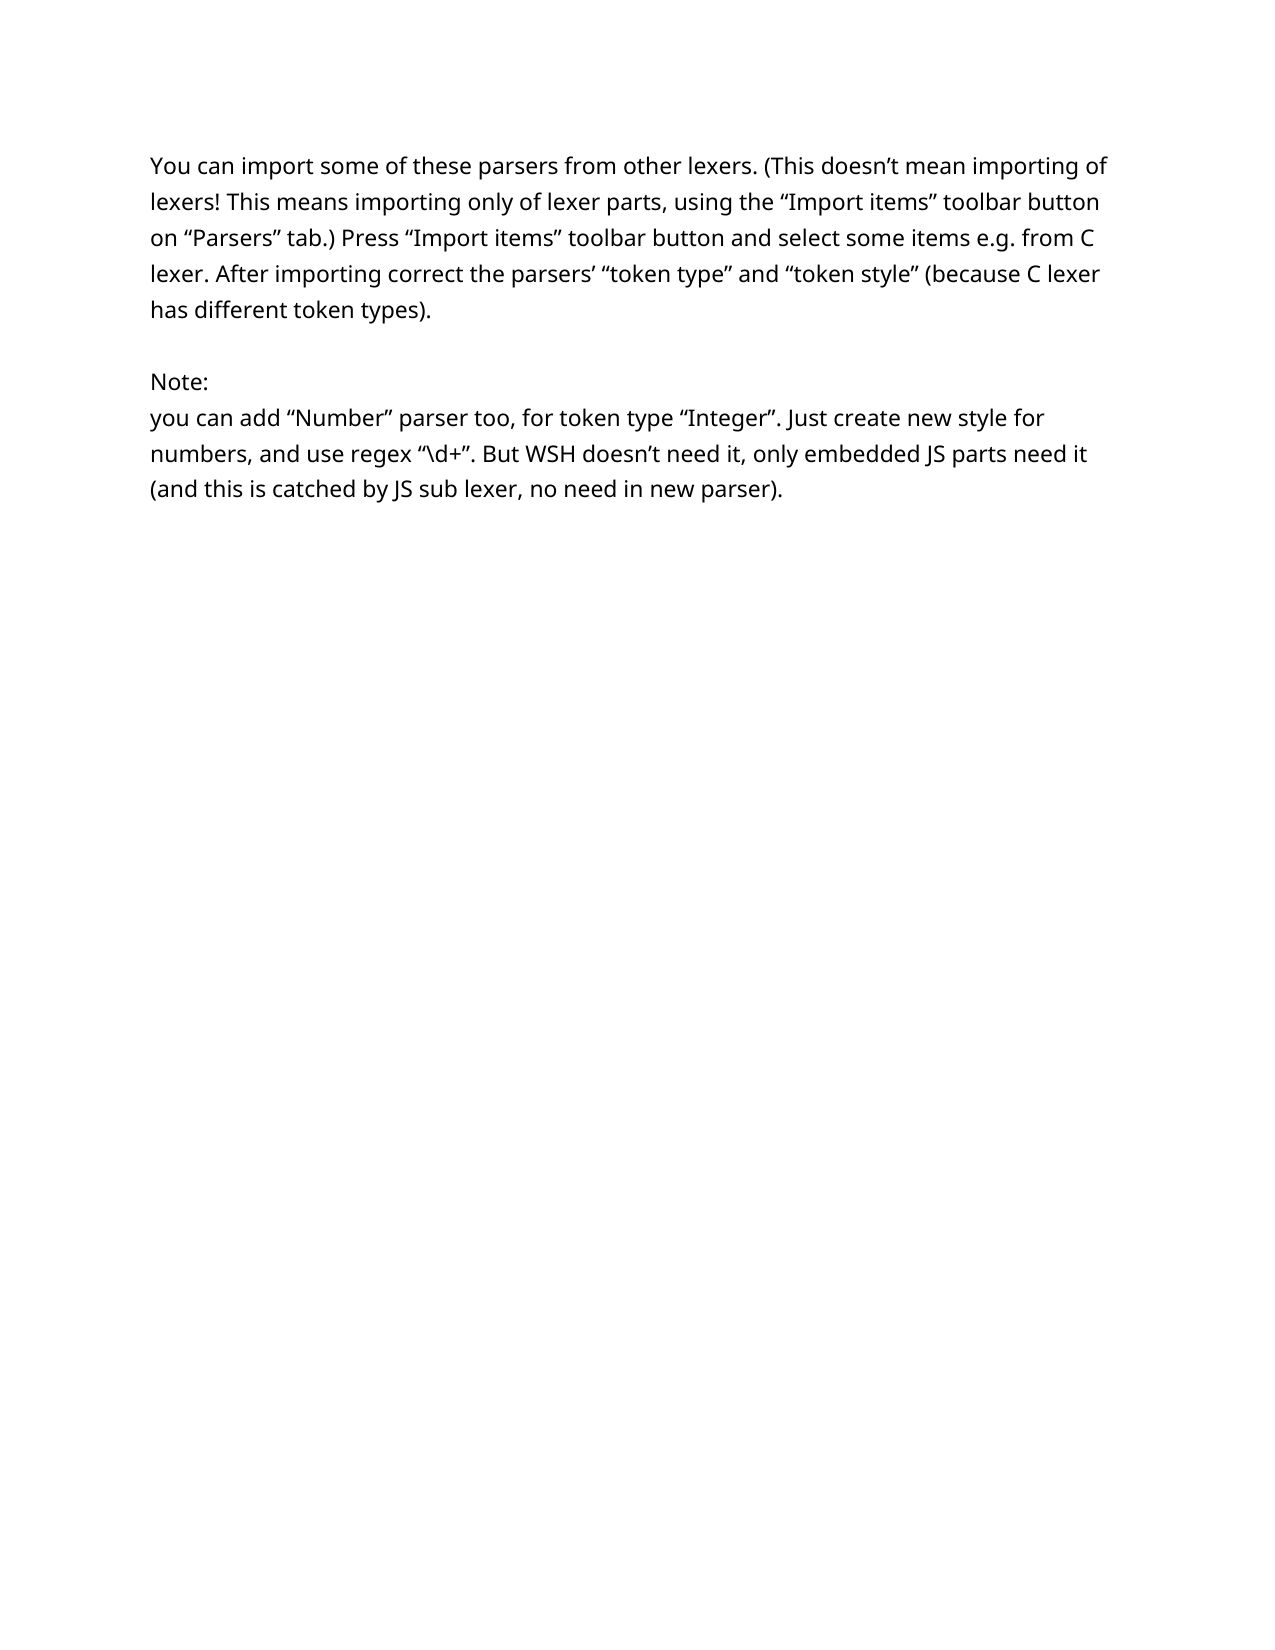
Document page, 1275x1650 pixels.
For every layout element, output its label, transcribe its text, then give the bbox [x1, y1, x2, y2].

text You can import some of these parsers from other lexers. (This doesn’t mean importing of lexers! This means importing only of lexer parts, using the “Import items” toolbar button on “Parsers” tab.) Press “Import items” toolbar button and select some items e.g. from C lexer. After importing correct the parsers’ “token type” and “token style” (because C lexer has different token types). [150, 150, 1125, 325]
text Note: [150, 366, 1125, 397]
text you can add “Number” parser too, for token type “Integer”. Just create new style for numbers, and use regex “\d+”. But WSH doesn’t need it, only embedded JS parts need it (and this is catched by JS sub lexer, no need in new parser). [150, 402, 1125, 505]
